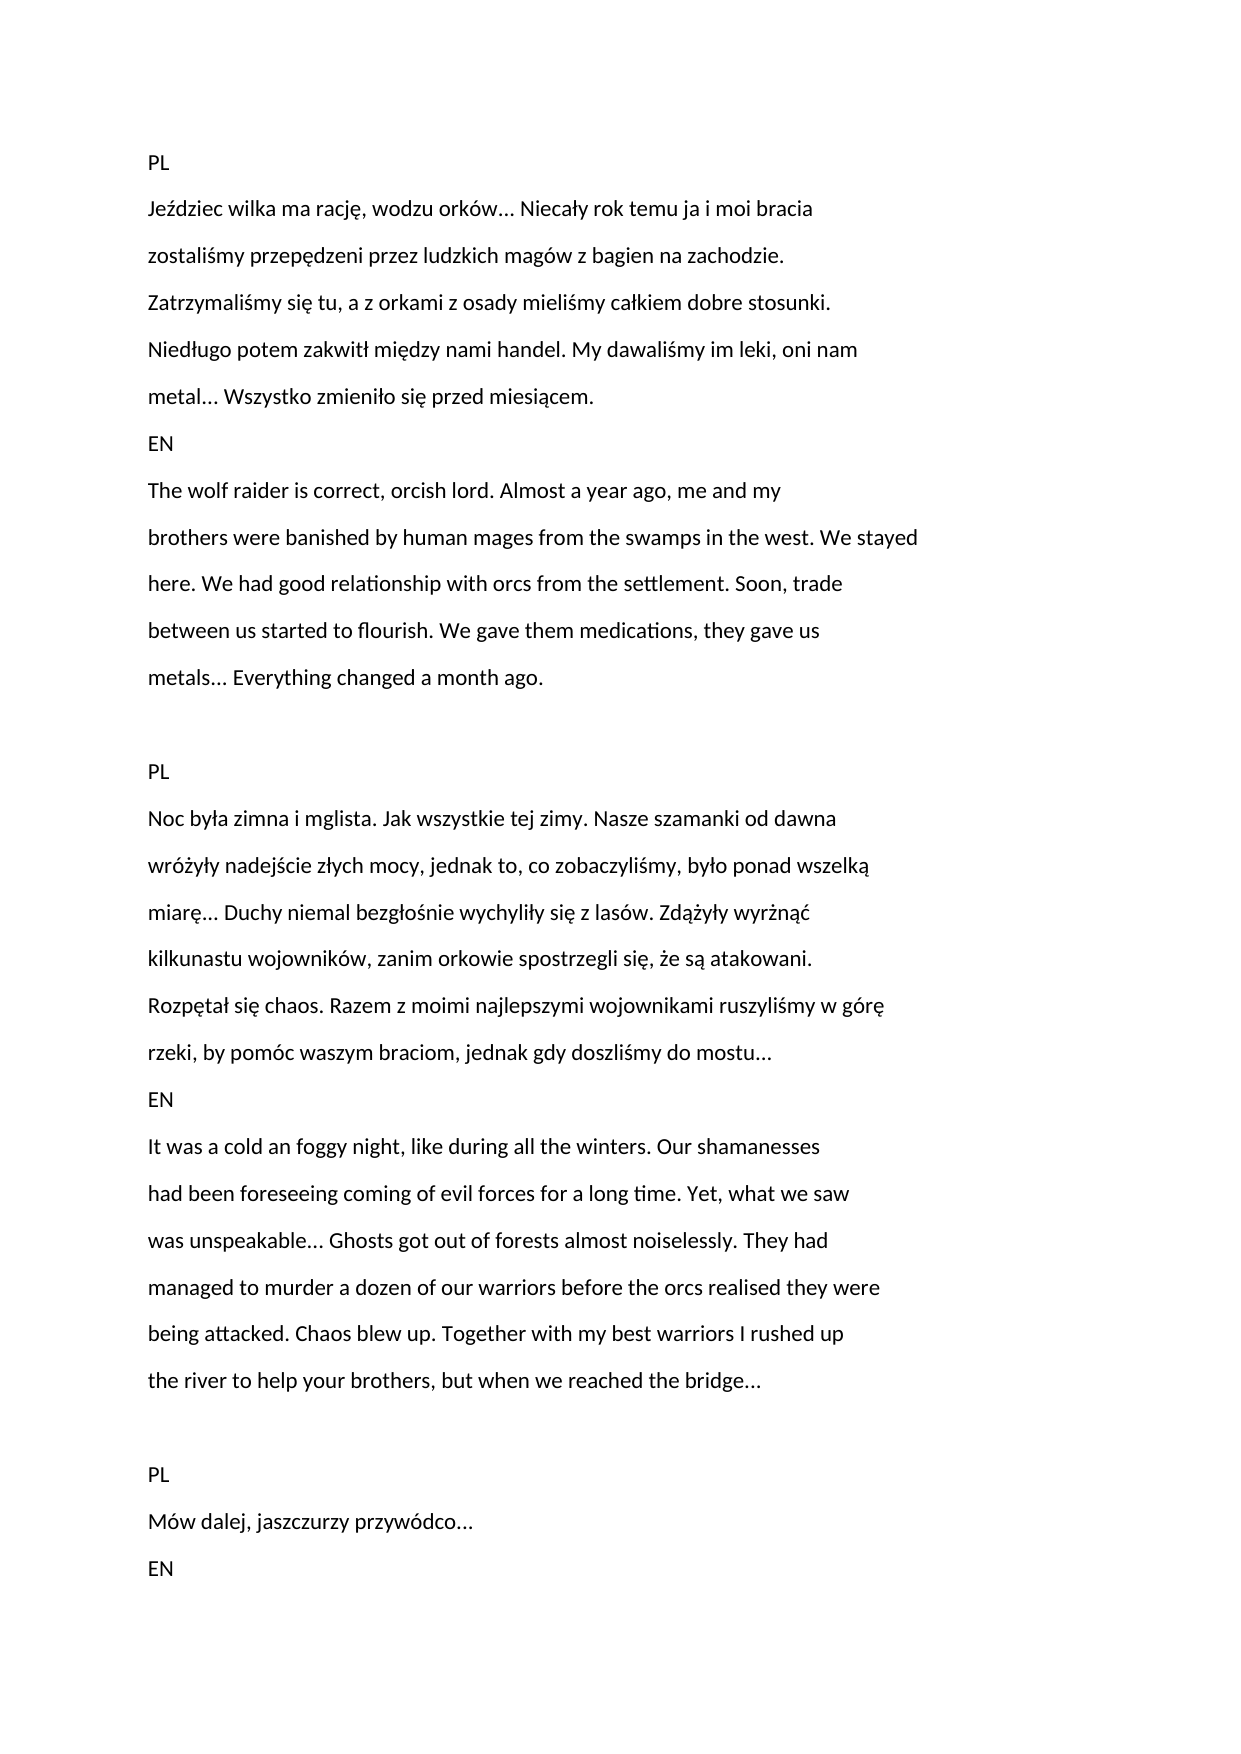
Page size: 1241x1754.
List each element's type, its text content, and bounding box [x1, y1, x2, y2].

text The wolf raider is correct, orcish lord. Almost a year ago, me and my [148, 476, 1093, 504]
text PL [148, 148, 1093, 176]
text EN [148, 429, 1093, 457]
text managed to murder a dozen of our warriors before the orcs realised they were [148, 1273, 1093, 1301]
text miarę... Duchy niemal bezgłośnie wychyliły się z lasów. Zdążyły wyrżnąć [148, 898, 1093, 926]
text Mów dalej, jaszczurzy przywódco... [148, 1507, 1093, 1535]
text EN [148, 1085, 1093, 1113]
text Rozpętał się chaos. Razem z moimi najlepszymi wojownikami ruszyliśmy w górę [148, 991, 1093, 1019]
text EN [148, 1554, 1093, 1582]
text zostaliśmy przepędzeni przez ludzkich magów z bagien na zachodzie. [148, 241, 1093, 269]
text PL [148, 1460, 1093, 1488]
text metals... Everything changed a month ago. [148, 663, 1093, 691]
text PL [148, 757, 1093, 785]
text It was a cold an foggy night, like during all the winters. Our shamanesses [148, 1132, 1093, 1160]
text here. We had good relationship with orcs from the settlement. Soon, trade [148, 569, 1093, 597]
text was unspeakable... Ghosts got out of forests almost noiselessly. They had [148, 1226, 1093, 1254]
text Jeździec wilka ma rację, wodzu orków... Niecały rok temu ja i moi bracia [148, 194, 1093, 222]
text brothers were banished by human mages from the swamps in the west. We stayed [148, 523, 1093, 551]
text the river to help your brothers, but when we reached the bridge... [148, 1366, 1093, 1394]
text being attacked. Chaos blew up. Together with my best warriors I rushed up [148, 1319, 1093, 1347]
text kilkunastu wojowników, zanim orkowie spostrzegli się, że są atakowani. [148, 944, 1093, 972]
text between us started to flourish. We gave them medications, they gave us [148, 616, 1093, 644]
text Noc była zimna i mglista. Jak wszystkie tej zimy. Nasze szamanki od dawna [148, 804, 1093, 832]
text wróżyły nadejście złych mocy, jednak to, co zobaczyliśmy, było ponad wszelką [148, 851, 1093, 879]
text Zatrzymaliśmy się tu, a z orkami z osady mieliśmy całkiem dobre stosunki. [148, 288, 1093, 316]
text Niedługo potem zakwitł między nami handel. My dawaliśmy im leki, oni nam [148, 335, 1093, 363]
text metal... Wszystko zmieniło się przed miesiącem. [148, 382, 1093, 410]
text had been foreseeing coming of evil forces for a long time. Yet, what we saw [148, 1179, 1093, 1207]
text rzeki, by pomóc waszym braciom, jednak gdy doszliśmy do mostu... [148, 1038, 1093, 1066]
